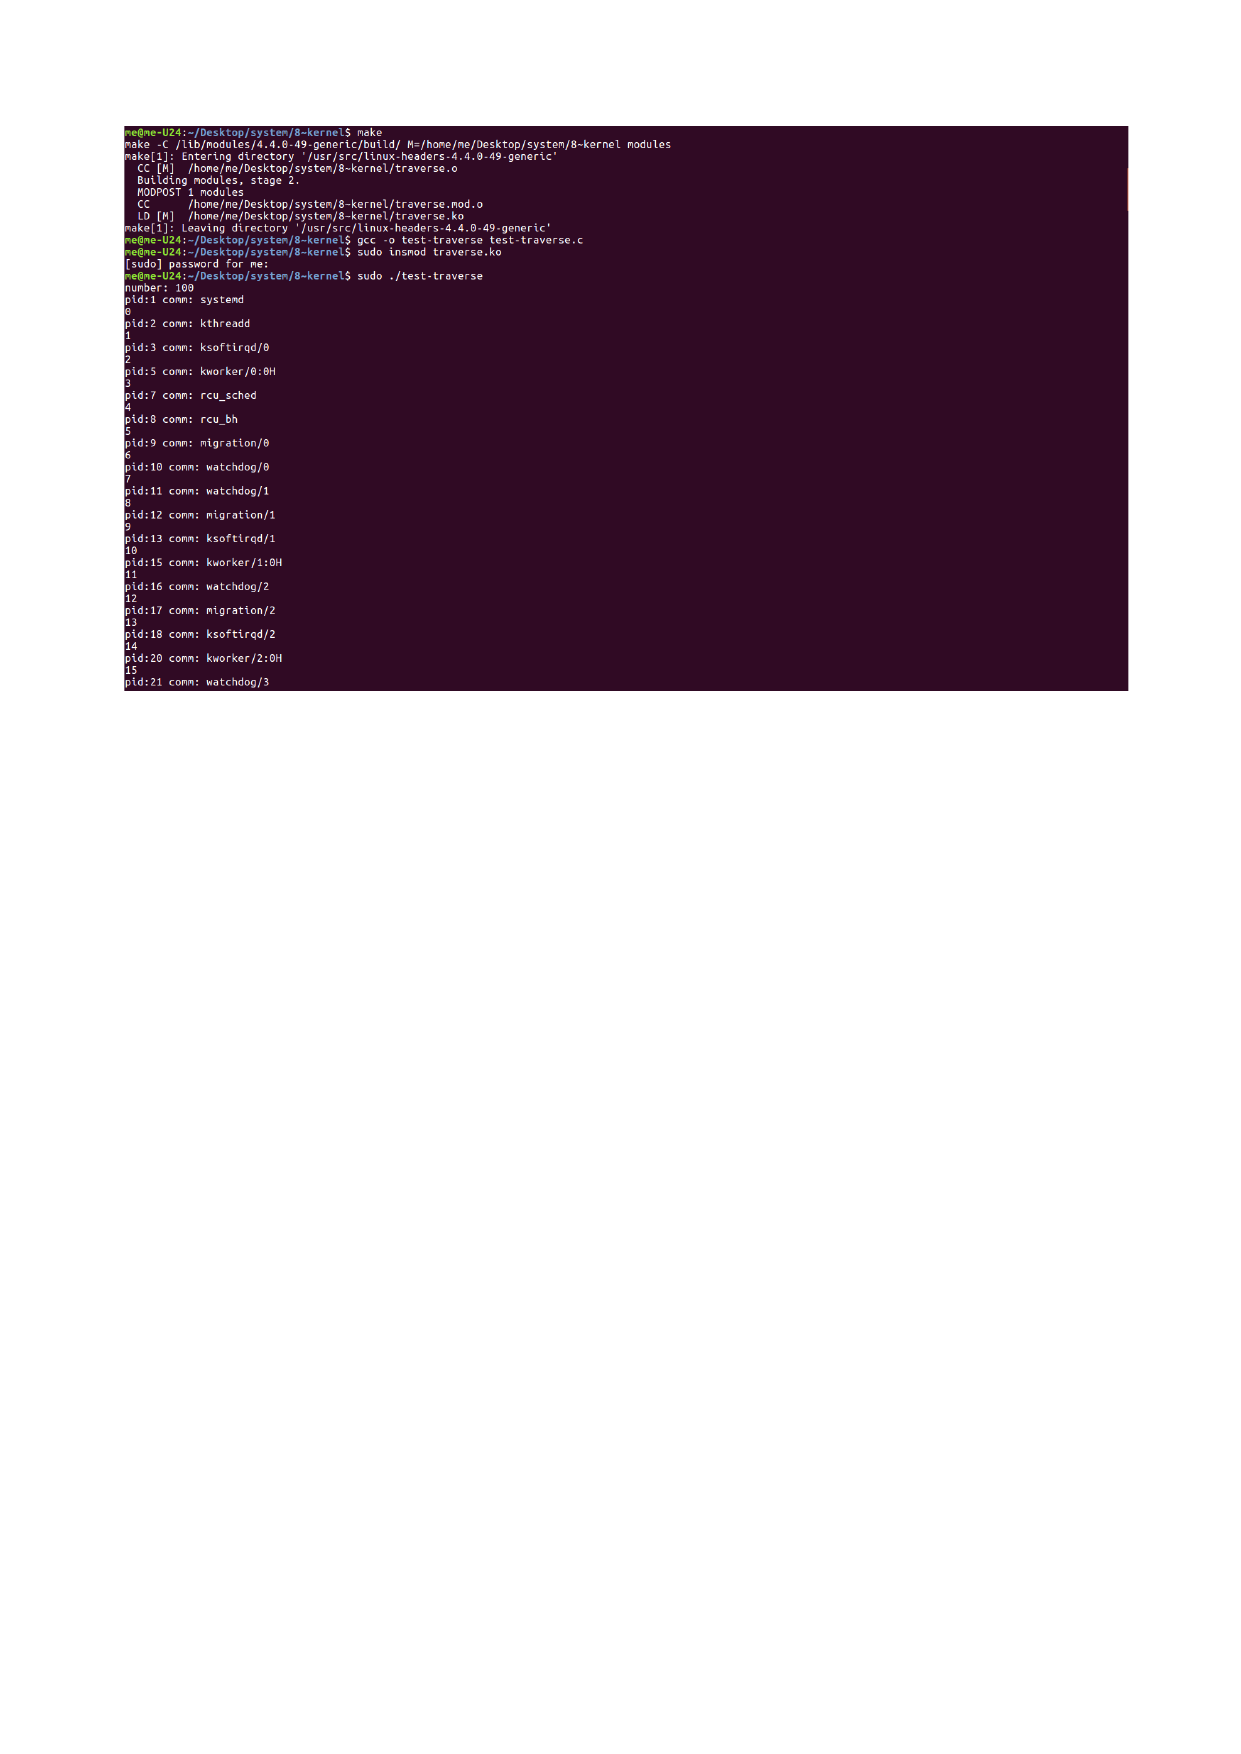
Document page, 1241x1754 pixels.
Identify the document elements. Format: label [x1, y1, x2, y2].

picture [124, 126, 1129, 691]
